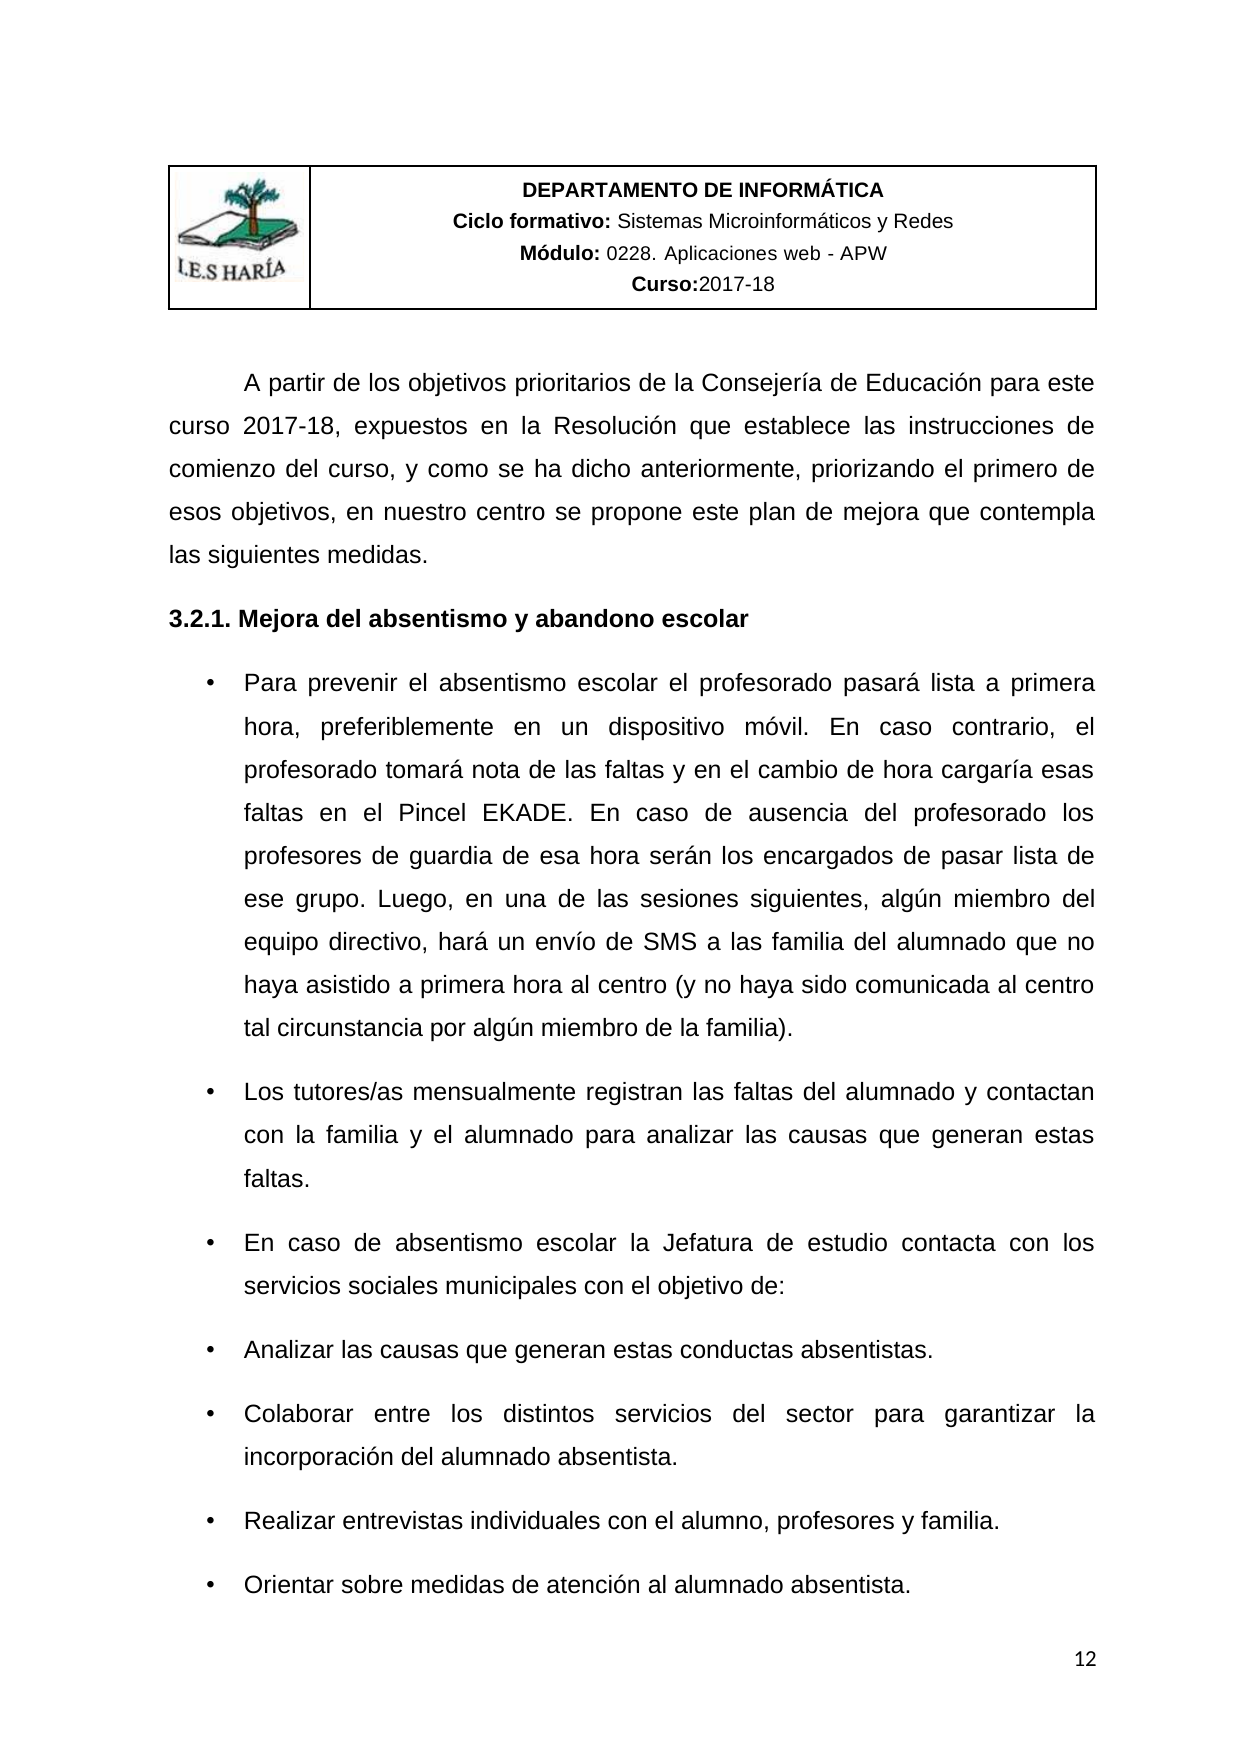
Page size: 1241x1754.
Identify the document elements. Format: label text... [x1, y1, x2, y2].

list En caso de absentismo escolar la Jefatura de estudio contacta con los servicios sociales municipales con el objetivo de: [206, 1228, 1096, 1299]
text A partir de los objetivos prioritarios de la Consejería de Educación para este curso 2017-18, expuestos en la Resolución que establece las instrucciones de comienzo del curso, y como se ha dicho anteriormente, priorizando el primero de esos objetivos, en nuestro centro se propone este plan de mejora que contempla las siguientes medidas. [169, 368, 1096, 569]
text 3.2.1. Mejora del absentismo y abandono escolar [169, 604, 1096, 633]
list Los tutores/as mensualmente registran las faltas del alumnado y contactan con la familia y el alumnado para analizar las causas que generan estas faltas. [206, 1077, 1096, 1192]
list Realizar entrevistas individuales con el alumno, profesores y familia. [206, 1506, 1096, 1535]
list Para prevenir el absentismo escolar el profesorado pasará lista a primera hora, preferiblemente en un dispositivo móvil. En caso contrario, el profesorado tomará nota de las faltas y en el cambio de hora cargaría esas faltas en el Pincel EKADE. En caso de ausencia del profesorado los profesores de guardia de esa hora serán los encargados de pasar lista de ese grupo. Luego, en una de las sesiones siguientes, algún miembro del equipo directivo, hará un envío de SMS a las familia del alumnado que no haya asistido a primera hora al centro (y no haya sido comunicada al centro tal circunstancia por algún miembro de la familia). [206, 668, 1096, 1042]
picture [174, 172, 305, 282]
list Colaborar entre los distintos servicios del sector para garantizar la incorporación del alumnado absentista. [206, 1399, 1096, 1471]
list Analizar las causas que generan estas conductas absentistas. [206, 1335, 1096, 1364]
list Orientar sobre medidas de atención al alumnado absentista. [206, 1570, 1096, 1599]
